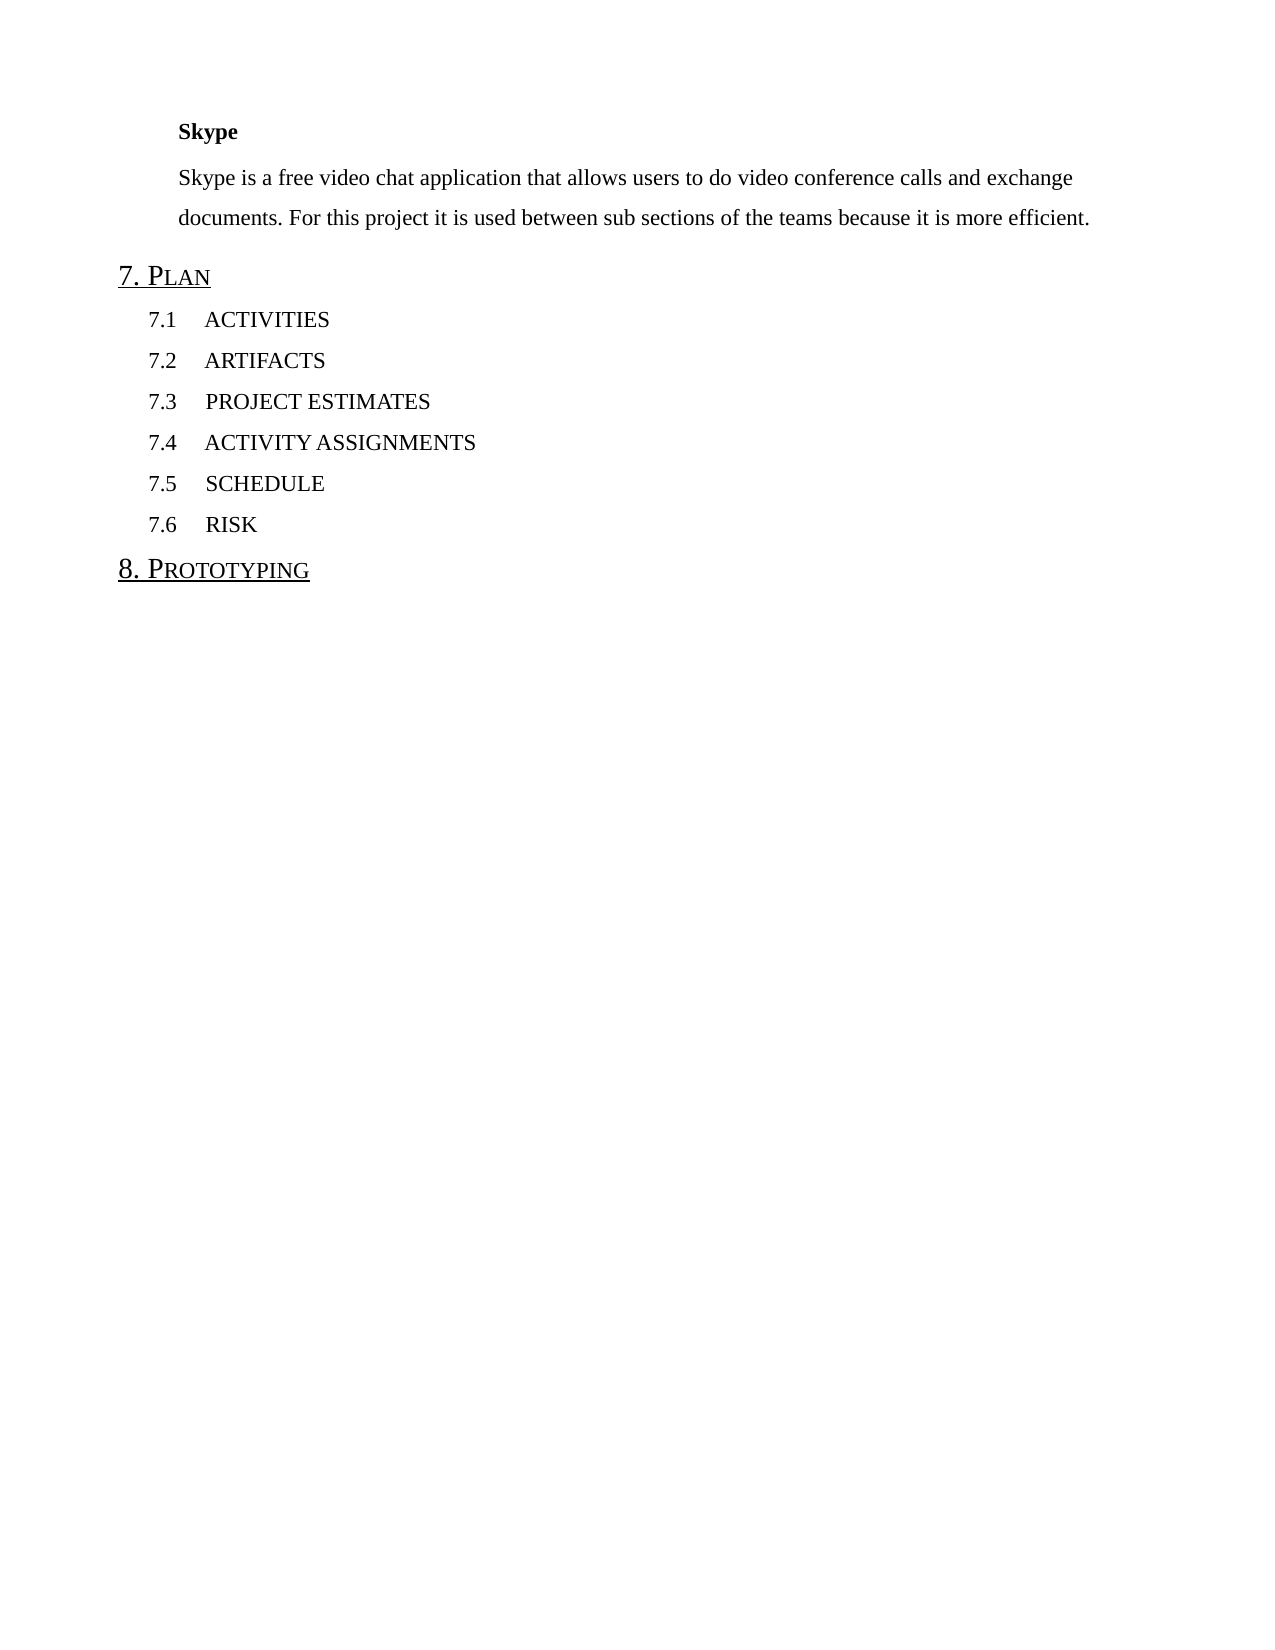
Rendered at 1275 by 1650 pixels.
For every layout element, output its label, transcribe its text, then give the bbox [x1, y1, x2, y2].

text 7.6 RISK [148, 511, 1157, 537]
text 8. PROTOTYPING [118, 552, 1157, 585]
text Skype is a free video chat application that allows users to do video conference calls and exchange documents. For this project it is used between sub sections of the teams because it is more efficient. [178, 164, 1157, 230]
text 7.3 PROJECT ESTIMATES [148, 388, 1157, 414]
text 7.5 SCHEDULE [148, 470, 1157, 496]
text 7.1 ACTIVITIES [148, 306, 1157, 332]
text 7.2 ARTIFACTS [148, 347, 1157, 373]
text 7. PLAN [118, 258, 1157, 291]
text Skype [178, 118, 1157, 144]
text 7.4 ACTIVITY ASSIGNMENTS [148, 429, 1157, 455]
